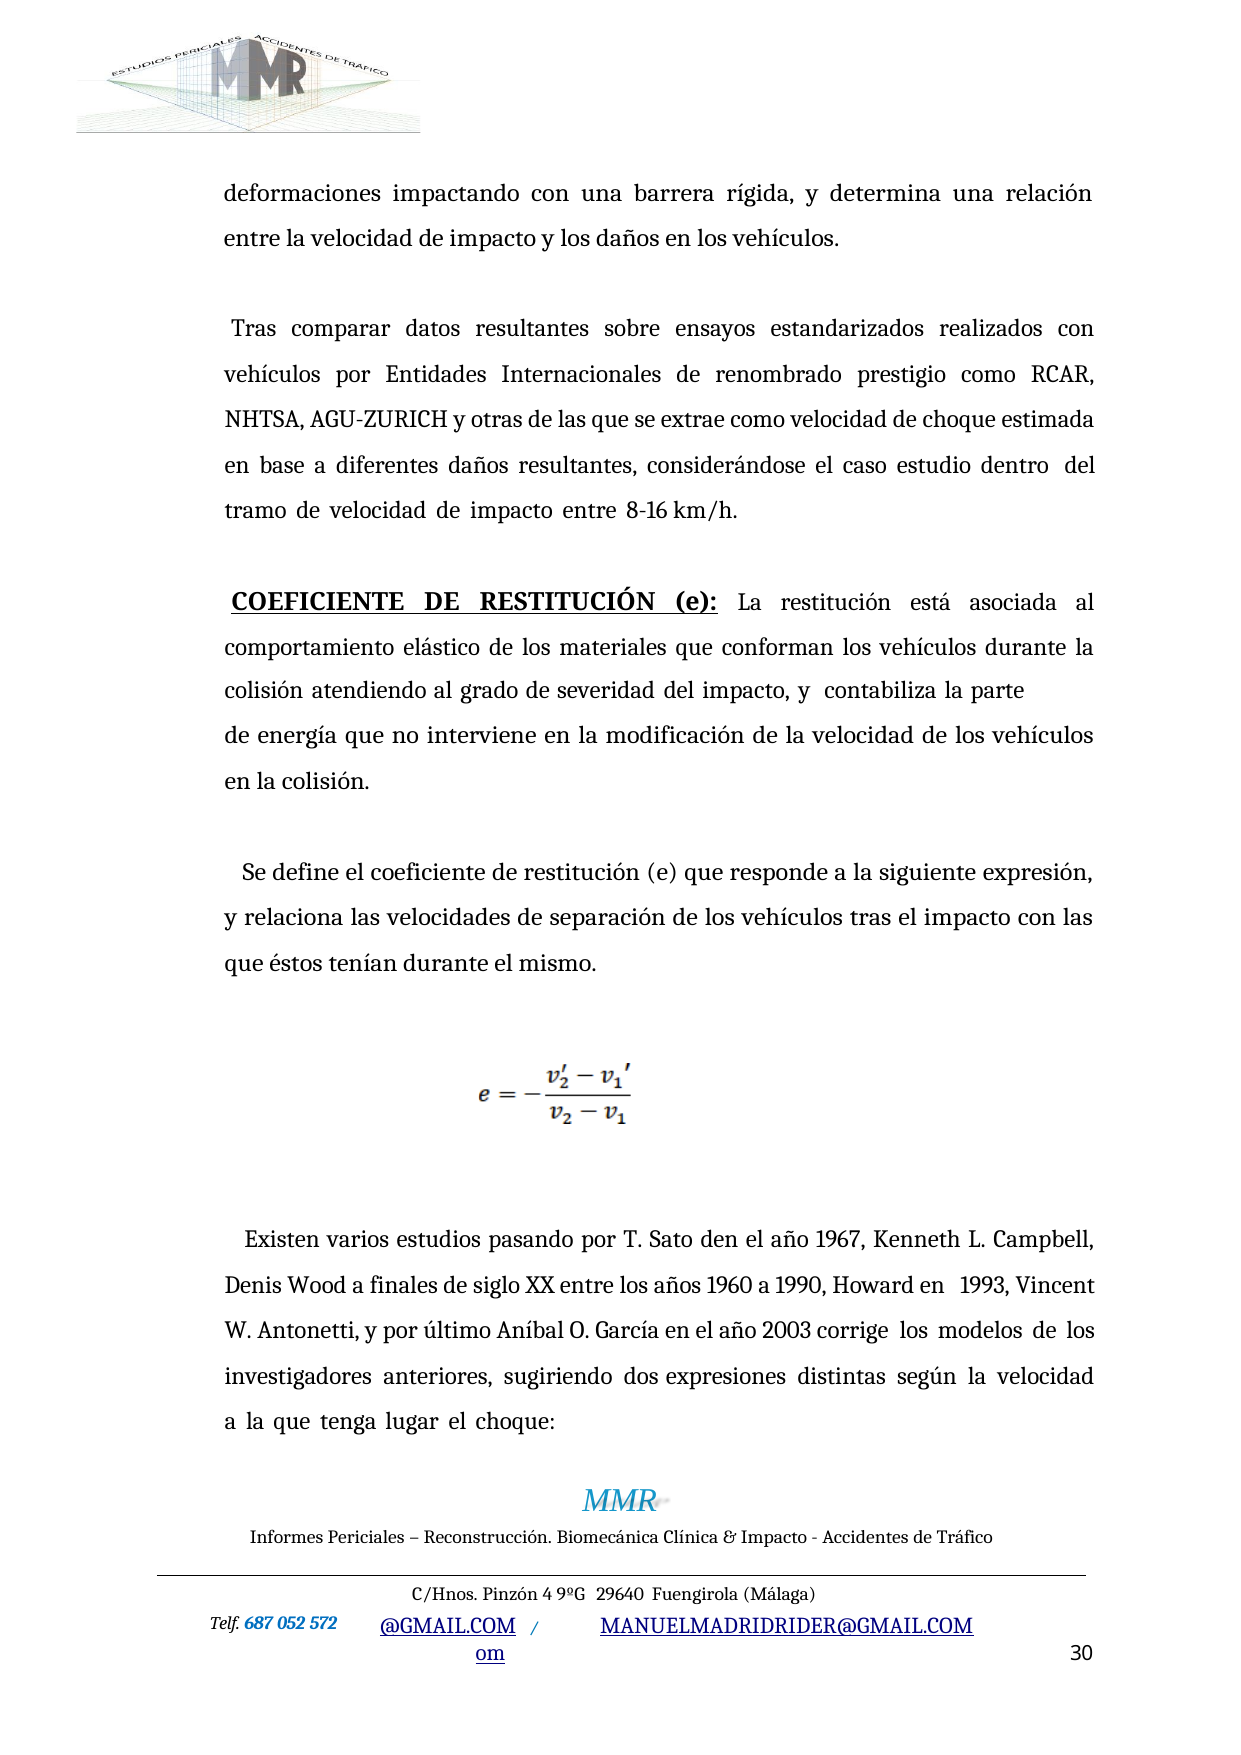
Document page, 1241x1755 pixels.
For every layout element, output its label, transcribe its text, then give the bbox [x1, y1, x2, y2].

text deformaciones impactando con una barrera rígida, y determina una relación entre la velocidad de impacto y los daños en los vehículos. [223, 179, 1093, 253]
text de energía que no interviene en la modificación de la velocidad de los vehículos en la colisión. [224, 721, 1094, 796]
text COEFICIENTE DE RESTITUCIÓN (e): La restitución está asociada al comportamiento elástico de los materiales que conforman los vehículos durante la colisión atendiendo al grado de severidad del impacto, y contabiliza la parte [224, 584, 1095, 705]
text Se define el coeficiente de restitución (e) que responde a la siguiente expresión, y relaciona las velocidades de separación de los vehículos tras el impacto con las que éstos tenían durante el mismo. [224, 858, 1094, 977]
text Tras comparar datos resultantes sobre ensayos estandarizados realizados con vehículos por Entidades Internacionales de renombrado prestigio como RCAR, NHTSA, AGU-ZURICH y otras de las que se extrae como velocidad de choque estimada en base a diferentes daños resultantes, considerándose el caso estudio dentro del tramo de velocidad de impacto entre 8-16 km/h. [224, 314, 1095, 525]
text Existen varios estudios pasando por T. Sato den el año 1967, Kenneth L. Campbell, Denis Wood a finales de siglo XX entre los años 1960 a 1990, Howard en 1993, Vincent W. Antonetti, y por último Aníbal O. García en el año 2003 corrige los modelos de los investigadores anteriores, sugiriendo dos expresiones distintas según la velocidad a la que tenga lugar el choque: [224, 1225, 1095, 1436]
